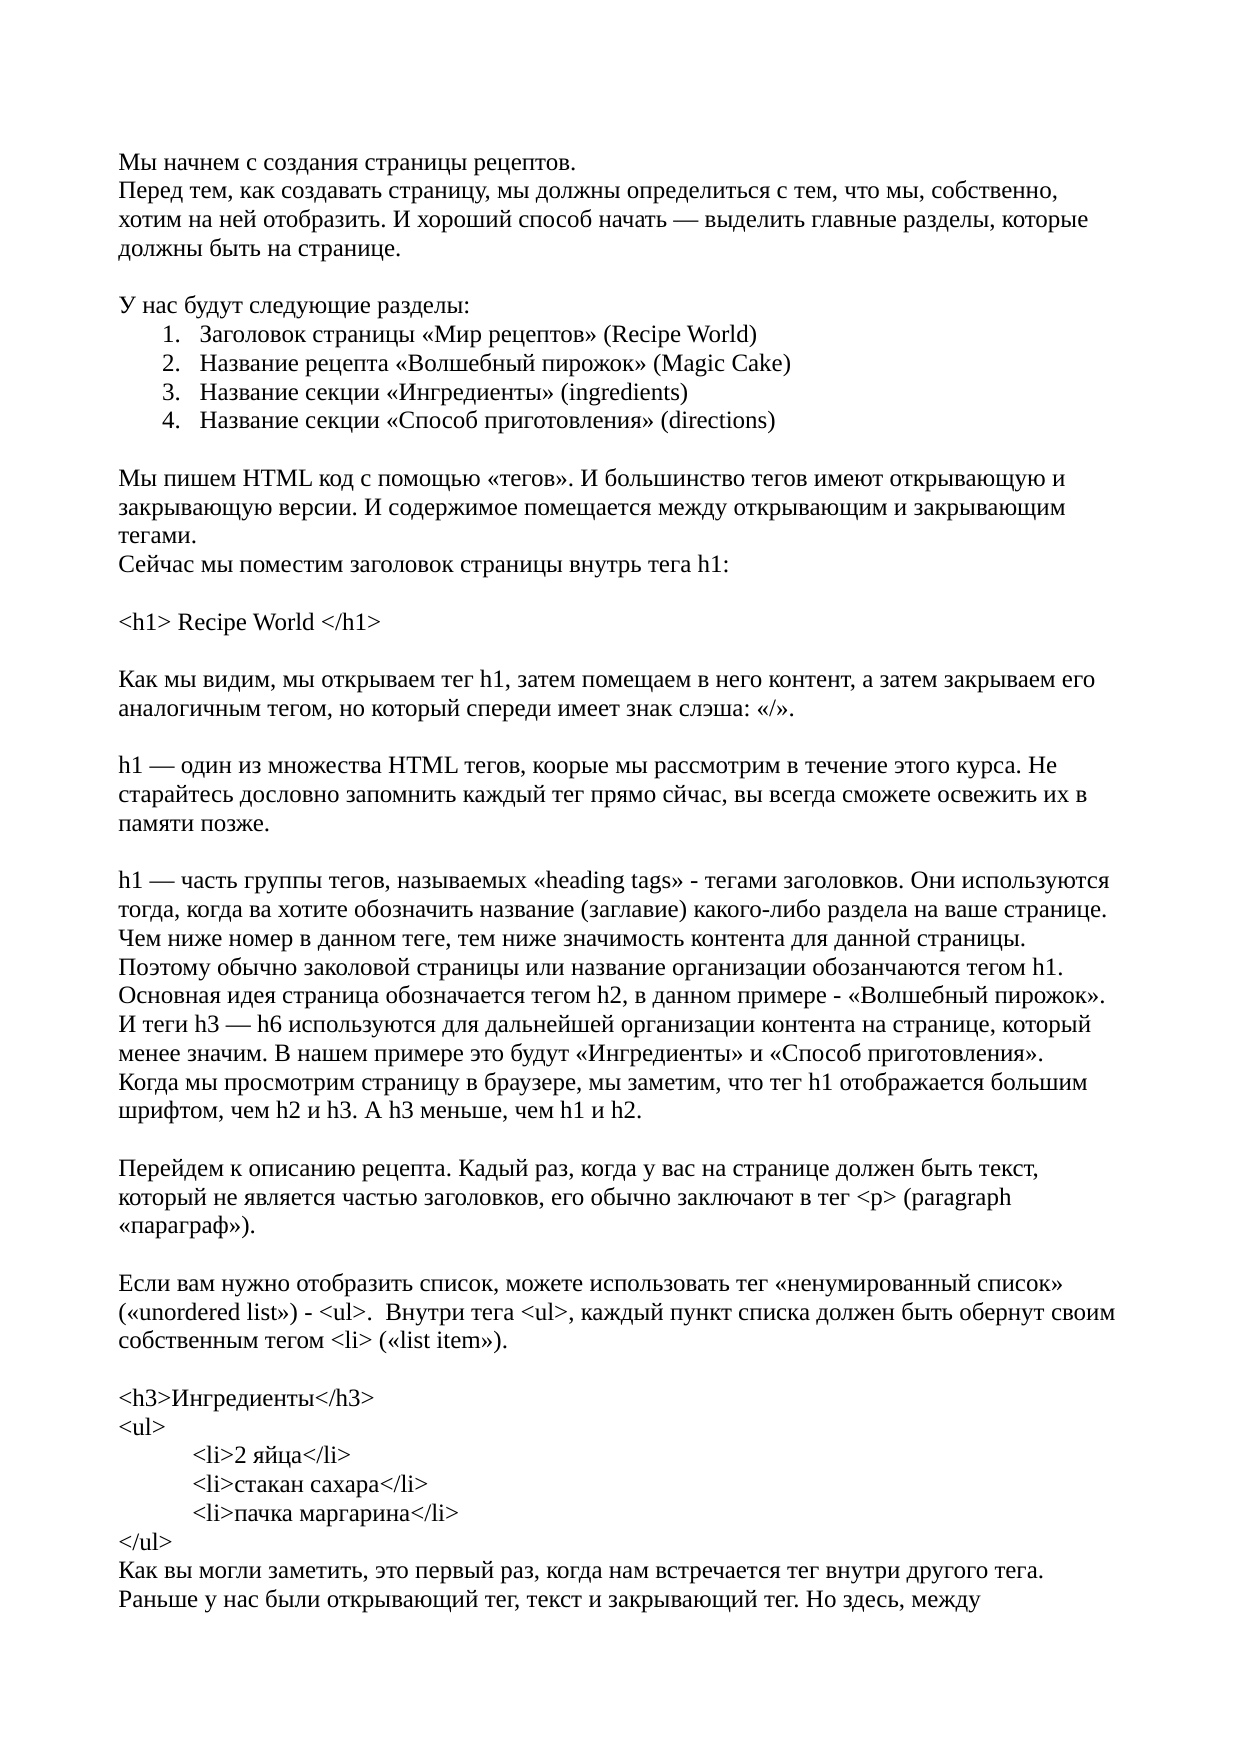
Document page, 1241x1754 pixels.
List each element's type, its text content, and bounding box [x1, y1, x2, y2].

text <h3>Ингредиенты</h3> [118, 1383, 1122, 1412]
text Чем ниже номер в данном теге, тем ниже значимость контента для данной страницы. Поэтому обычно заколовой страницы или название организации обозанчаются тегом h1. Основная идея страница обозначается тегом h2, в данном примере - «Волшебный пирожок». И теги h3 — h6 используются для дальнейшей организации контента на странице, который менее значим. В нашем примере это будут «Ингредиенты» и «Способ приготовления». [118, 923, 1122, 1067]
text Мы начнем с создания страницы рецептов. [118, 147, 1122, 176]
text h1 — часть группы тегов, называемых «heading tags» - тегами заголовков. Они используются тогда, когда ва хотите обозначить название (заглавие) какого-либо раздела на ваше странице. [118, 866, 1122, 923]
text Перейдем к описанию рецепта. Кадый раз, когда у вас на странице должен быть текст, который не является частью заголовков, его обычно заключают в тег <p> (paragraph «параграф»). [118, 1153, 1122, 1239]
text Когда мы просмотрим страницу в браузере, мы заметим, что тег h1 отображается большим шрифтом, чем h2 и h3. А h3 меньше, чем h1 и h2. [118, 1067, 1122, 1124]
text Как вы могли заметить, это первый раз, когда нам встречается тег внутри другого тега. Раньше у нас были открывающий тег, текст и закрывающий тег. Но здесь, между [118, 1556, 1122, 1613]
list Название рецепта «Волшебный пирожок» (Magic Cake) [162, 348, 1122, 377]
text h1 — один из множества HTML тегов, коорые мы рассмотрим в течение этого курса. Не старайтесь дословно запомнить каждый тег прямо сйчас, вы всегда сможете освежить их в памяти позже. [118, 751, 1122, 837]
text Мы пишем HTML код с помощью «тегов». И большинство тегов имеют открывающую и закрывающую версии. И содержимое помещается между открывающим и закрывающим тегами. [118, 463, 1122, 549]
list Название секции «Способ приготовления» (directions) [162, 406, 1122, 434]
text Перед тем, как создавать страницу, мы должны определиться с тем, что мы, собственно, хотим на ней отобразить. И хороший способ начать — выделить главные разделы, которые должны быть на странице. [118, 176, 1122, 262]
text <li>2 яйца</li> [118, 1441, 1122, 1469]
text Сейчас мы поместим заголовок страницы внутрь тега h1: [118, 549, 1122, 578]
text <li>пачка маргарина</li> [118, 1498, 1122, 1527]
list Название секции «Ингредиенты» (ingredients) [162, 377, 1122, 406]
text Как мы видим, мы открываем тег h1, затем помещаем в него контент, а затем закрываем его аналогичным тегом, но который спереди имеет знак слэша: «/». [118, 664, 1122, 722]
text У нас будут следующие разделы: [118, 291, 1122, 319]
text <ul> [118, 1412, 1122, 1441]
text <h1> Recipe World </h1> [118, 607, 1122, 636]
text <li>стакан сахара</li> [118, 1469, 1122, 1498]
text </ul> [118, 1527, 1122, 1556]
text Если вам нужно отобразить список, можете использовать тег «ненумированный список» («unordered list») - <ul>. Внутри тега <ul>, каждый пункт списка должен быть обернут своим собственным тегом <li> («list item»). [118, 1268, 1122, 1354]
list Заголовок страницы «Мир рецептов» (Recipe World) [162, 319, 1122, 348]
